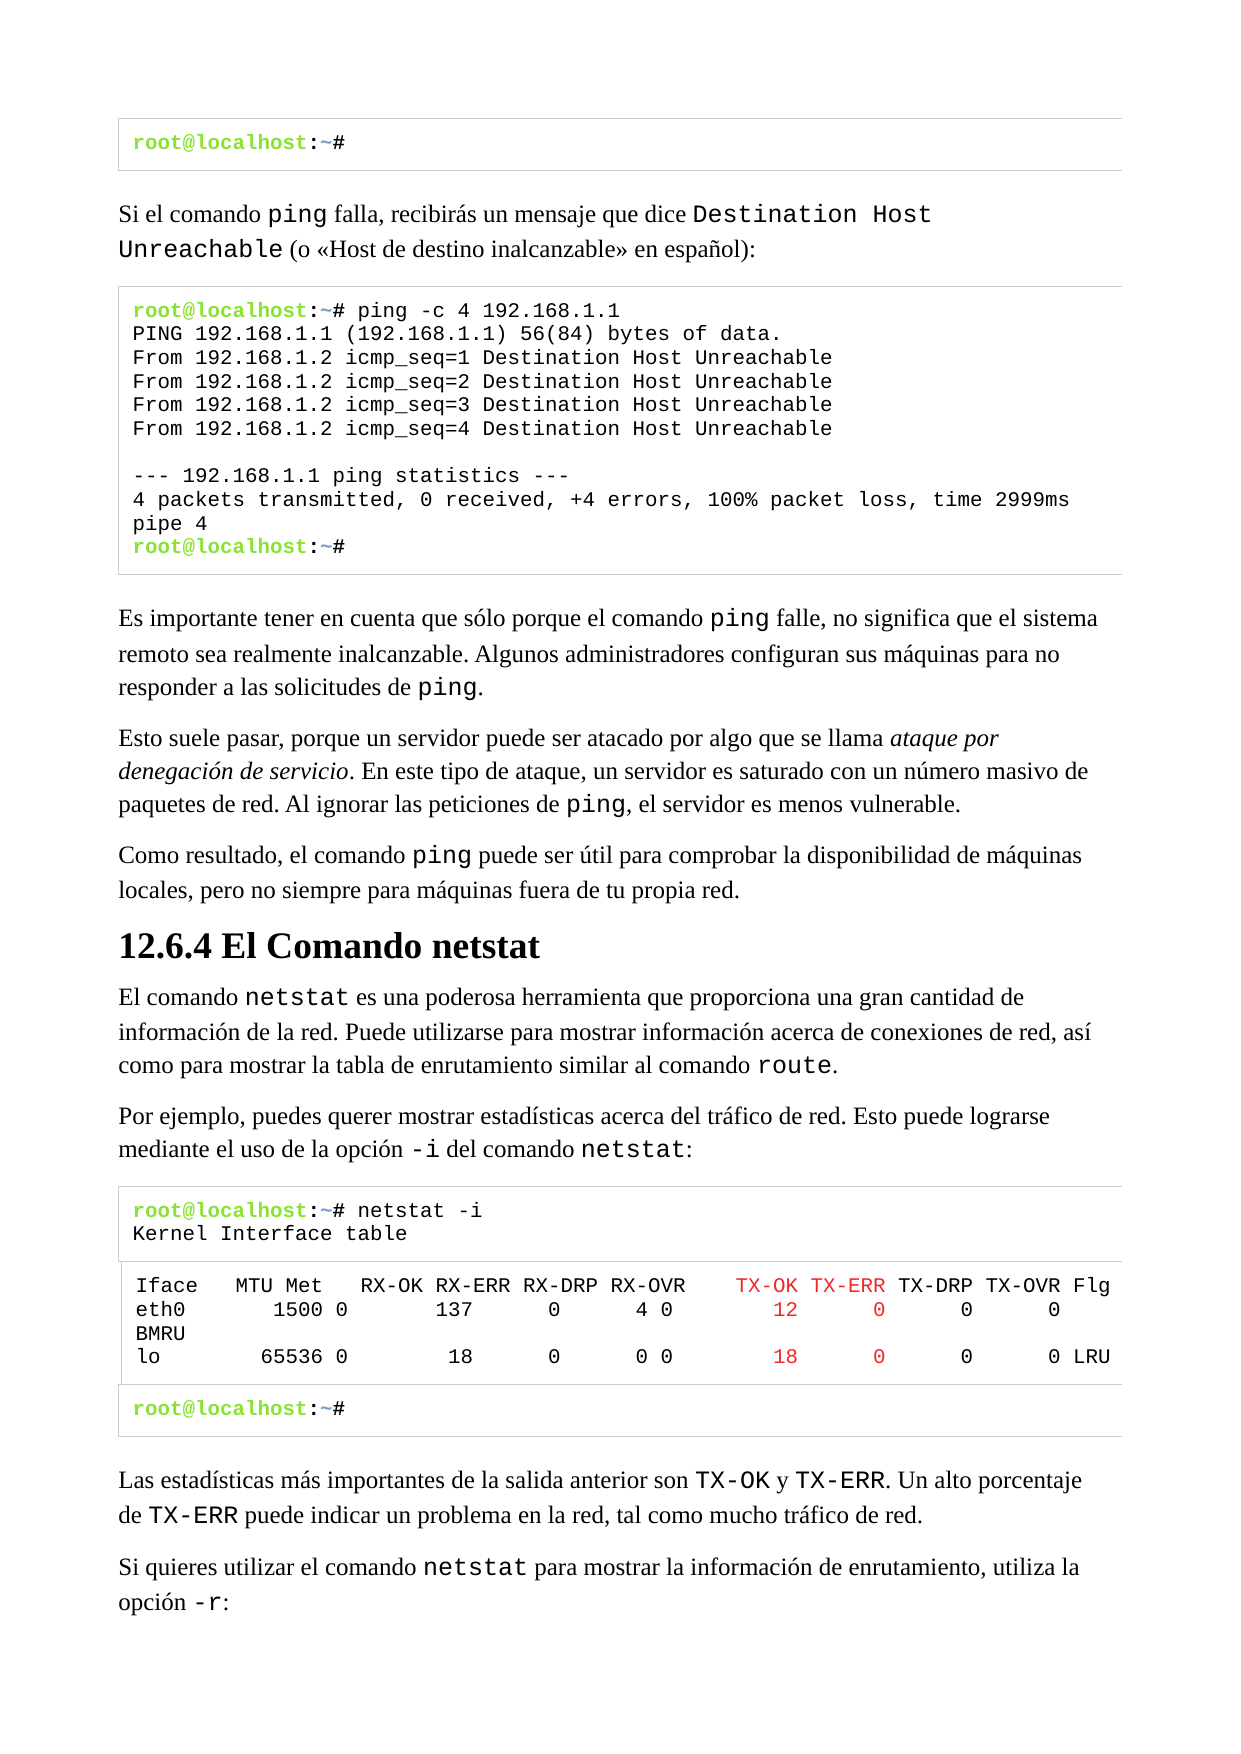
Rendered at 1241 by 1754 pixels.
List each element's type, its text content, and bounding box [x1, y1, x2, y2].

subtitle 12.6.4 El Comando netstat [118, 923, 1122, 967]
text Como resultado, el comando ping puede ser útil para comprobar la disponibilidad de máquinas locales, pero no siempre para máquinas fuera de tu propia red. [118, 840, 1122, 904]
text From 192.168.1.2 icmp_seq=1 Destination Host Unreachable [119, 333, 1122, 357]
text pipe 4 [119, 498, 1122, 522]
text Por ejemplo, puedes querer mostrar estadísticas acerca del tráfico de red. Esto puede lograrse mediante el uso de la opción -i del comando netstat: [118, 1101, 1122, 1165]
text lo 65536 0 18 0 0 0 18 0 0 0 LRU [122, 1332, 1119, 1384]
text From 192.168.1.2 icmp_seq=3 Destination Host Unreachable [119, 380, 1122, 404]
text From 192.168.1.2 icmp_seq=4 Destination Host Unreachable [119, 404, 1122, 442]
text Kernel Interface table [119, 1209, 1122, 1261]
text Esto suele pasar, porque un servidor puede ser atacado por algo que se llama ataque por denegación de servicio. En este tipo de ataque, un servidor es saturado con un número masivo de paquetes de red. Al ignorar las peticiones de ping, el servidor es menos vulnerable. [118, 723, 1122, 819]
text El comando netstat es una poderosa herramienta que proporciona una gran cantidad de información de la red. Puede utilizarse para mostrar información acerca de conexiones de red, así como para mostrar la tabla de enrutamiento similar al comando route. [118, 982, 1122, 1081]
text Es importante tener en cuenta que sólo porque el comando ping falle, no significa que el sistema remoto sea realmente inalcanzable. Algunos administradores configuran sus máquinas para no responder a las solicitudes de ping. [118, 603, 1122, 702]
text Las estadísticas más importantes de la salida anterior son TX-OK y TX-ERR. Un alto porcentaje de TX-ERR puede indicar un problema en la red, tal como mucho tráfico de red. [118, 1466, 1122, 1531]
text --- 192.168.1.1 ping statistics --- [119, 451, 1122, 475]
text PING 192.168.1.1 (192.168.1.1) 56(84) bytes of data. [119, 309, 1122, 333]
text Si quieres utilizar el comando netstat para mostrar la información de enrutamiento, utiliza la opción -r: [118, 1552, 1122, 1618]
text root@localhost:~# [119, 119, 1122, 170]
text root@localhost:~# netstat -i [119, 1187, 1122, 1209]
text root@localhost:~# ping -c 4 192.168.1.1 [119, 287, 1122, 309]
text eth0 1500 0 137 0 4 0 12 0 0 0 BMRU [122, 1285, 1119, 1332]
text From 192.168.1.2 icmp_seq=2 Destination Host Unreachable [119, 357, 1122, 380]
text 4 packets transmitted, 0 received, +4 errors, 100% packet loss, time 2999ms [119, 475, 1122, 498]
text Iface MTU Met RX-OK RX-ERR RX-DRP RX-OVR TX-OK TX-ERR TX-DRP TX-OVR Flg [122, 1262, 1119, 1285]
text root@localhost:~# [119, 1385, 1122, 1436]
text Si el comando ping falla, recibirás un mensaje que dice Destination Host Unreachable (o «Host de destino inalcanzable» en español): [118, 199, 1122, 265]
text root@localhost:~# [119, 522, 1122, 574]
